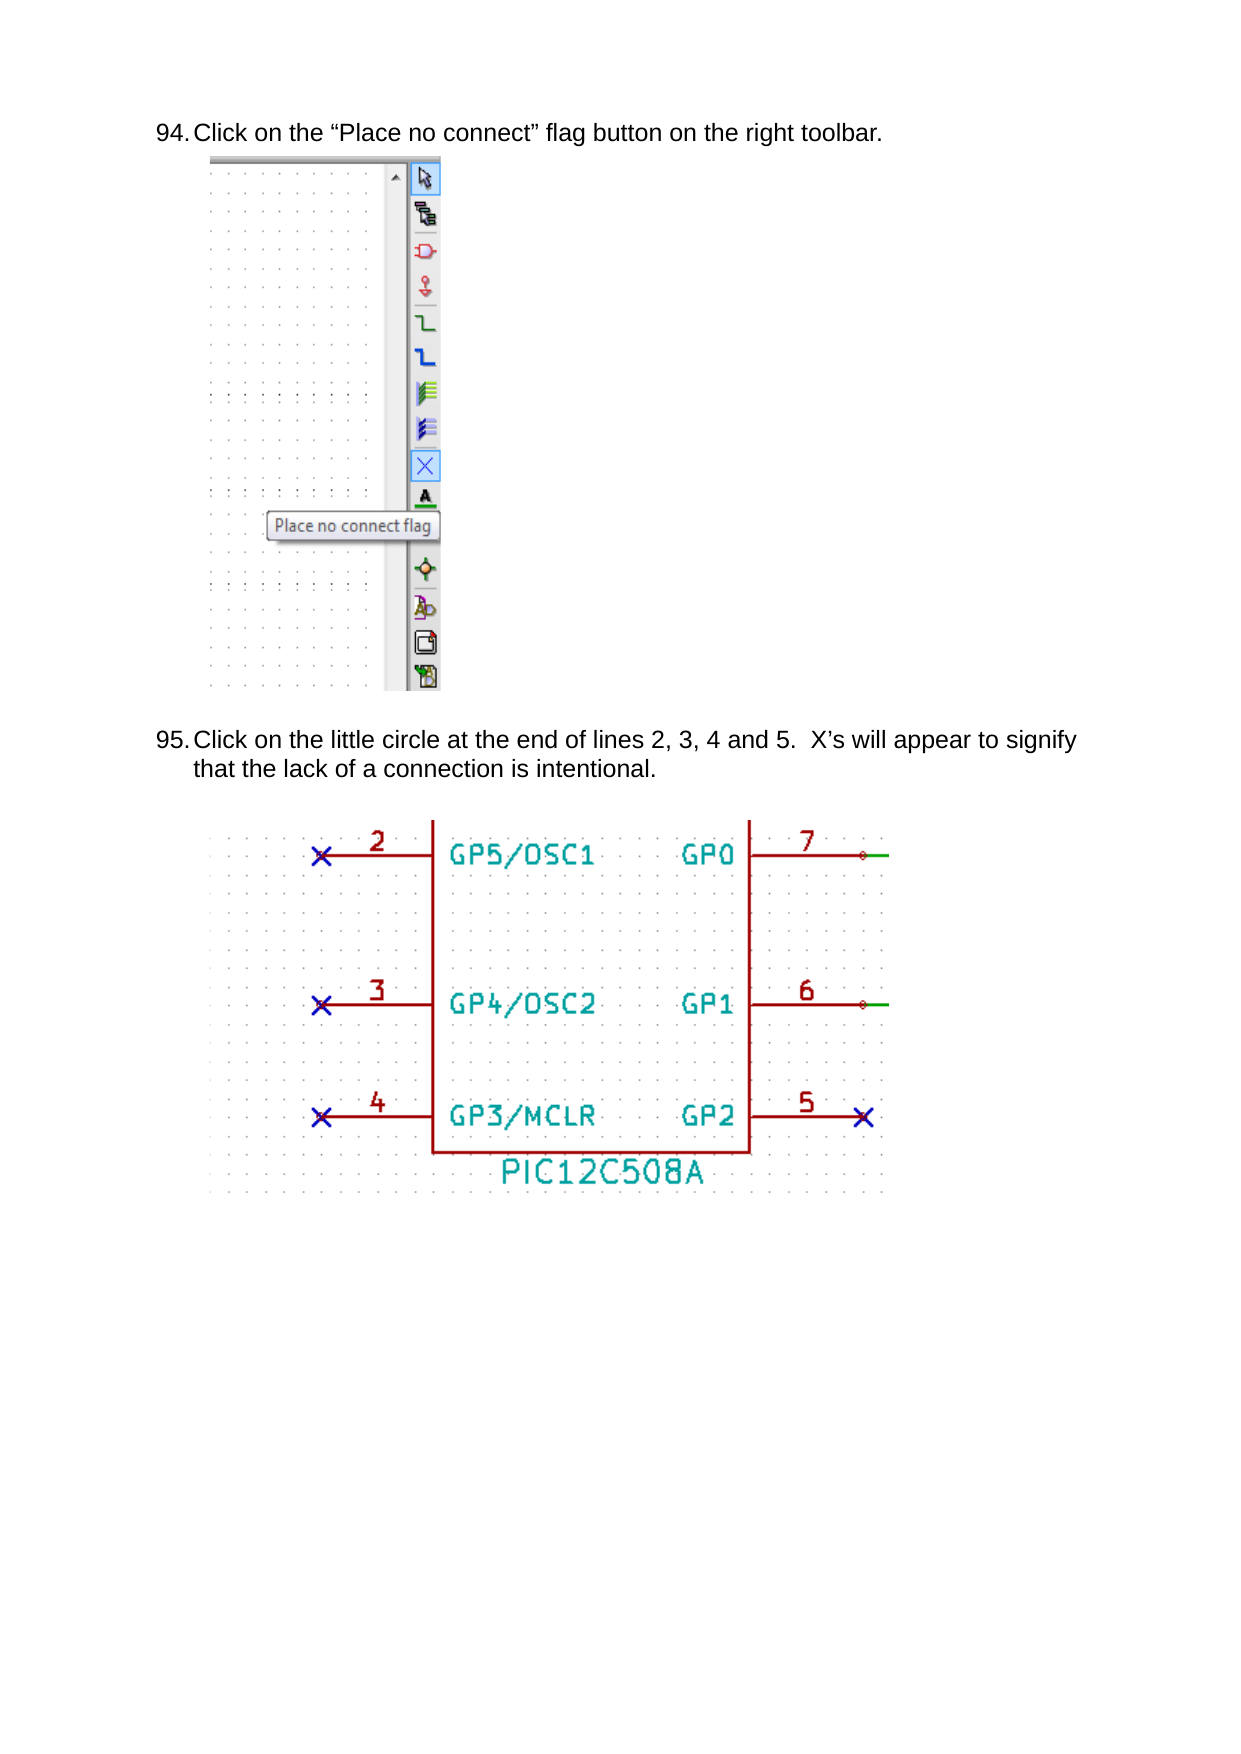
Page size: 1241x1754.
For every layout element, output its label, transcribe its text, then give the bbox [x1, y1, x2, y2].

list Click on the “Place no connect” flag button on the right toolbar. [156, 118, 1122, 700]
picture [209, 156, 441, 691]
picture [209, 820, 889, 1199]
list Click on the little circle at the end of lines 2, 3, 4 and 5. X’s will appear to signify that the lack of a connection is intentional. [156, 725, 1122, 1208]
